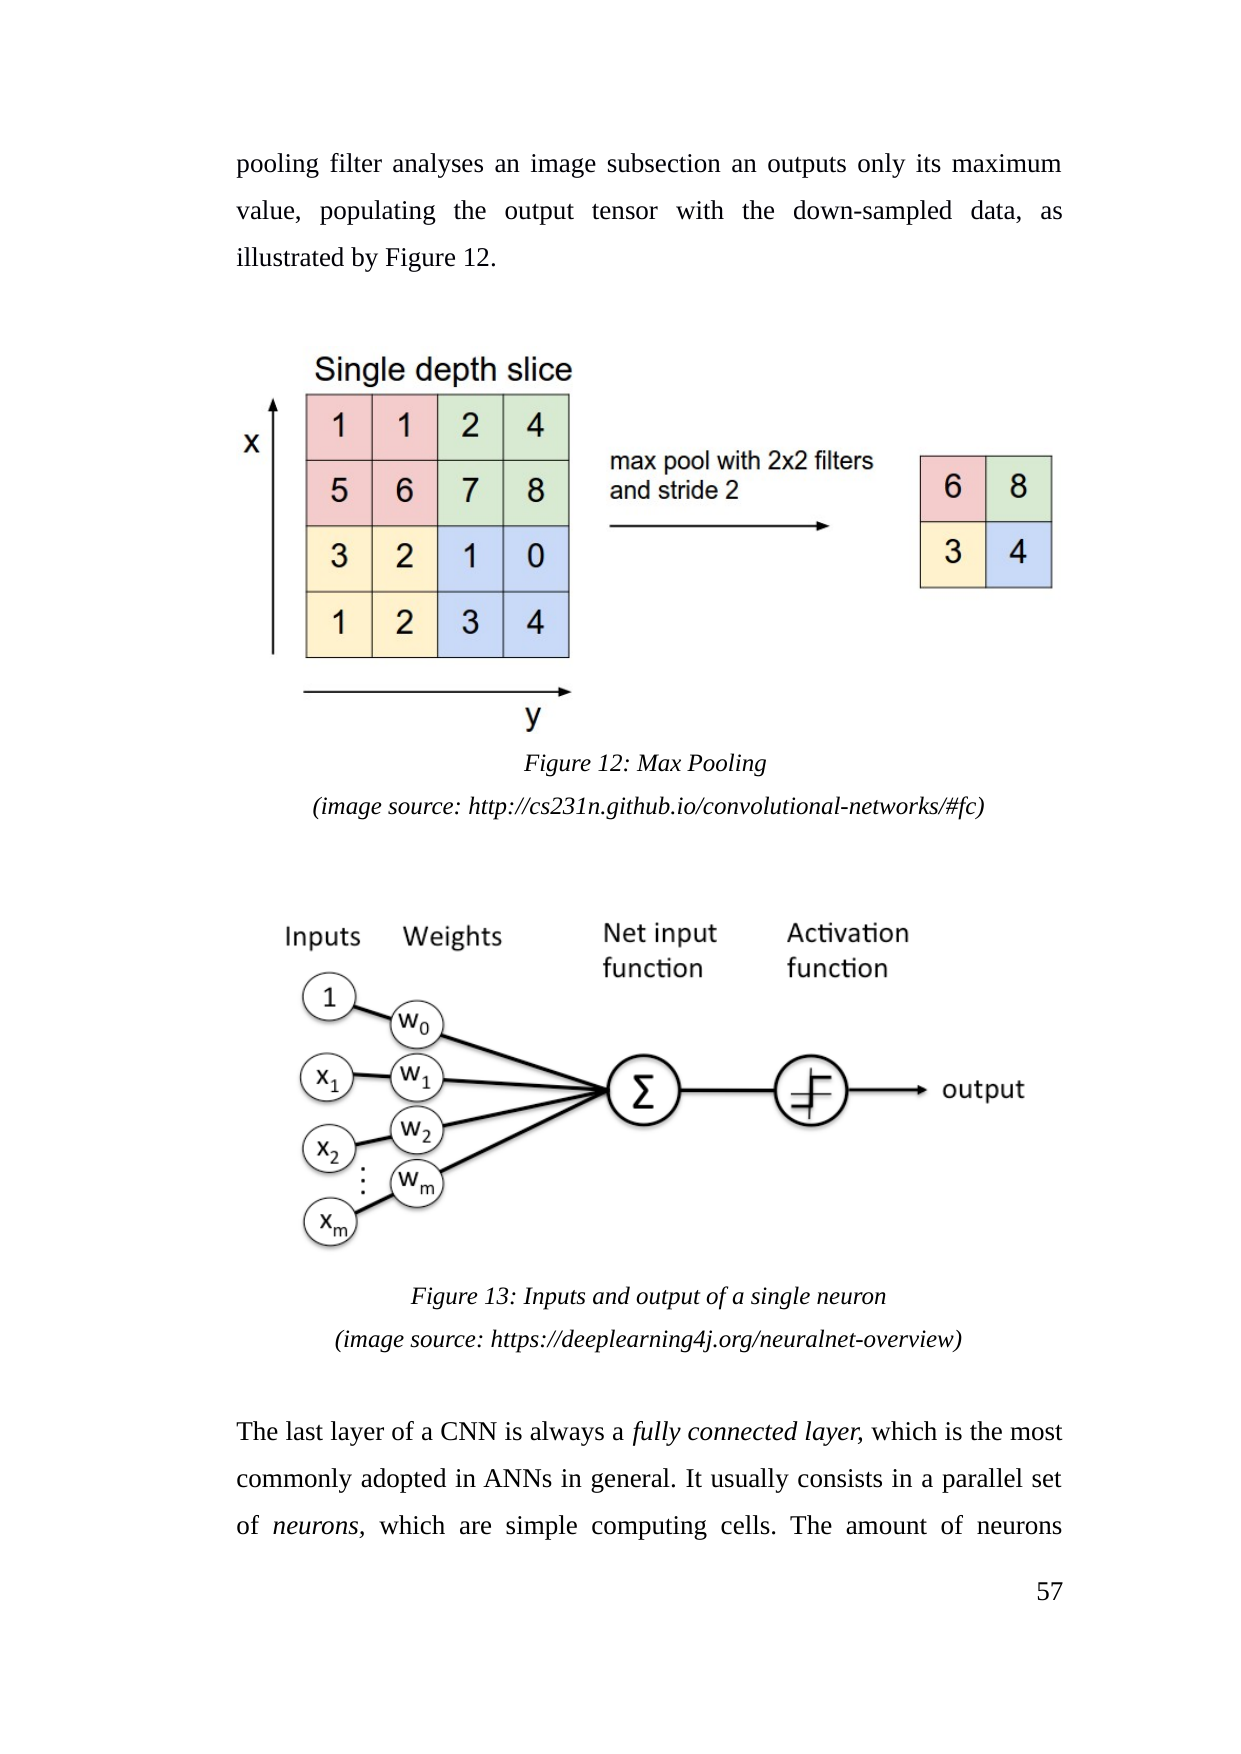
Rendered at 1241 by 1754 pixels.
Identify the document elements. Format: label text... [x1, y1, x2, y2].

text Figure 12: Max Pooling (image source: http://cs231n.github.io/convolutional-networks/#fc) [236, 734, 1063, 819]
text Figure 13: Inputs and output of a single neuron (image source: https://deeplearning4j.org/neuralnet-overview) [266, 1267, 1033, 1353]
picture [265, 894, 1034, 1267]
picture [236, 346, 1063, 734]
text pooling filter analyses an image subsection an outputs only its maximum value, populating the output tensor with the down-sampled data, as illustrated by Figure 12. [236, 148, 1063, 272]
text The last layer of a CNN is always a fully connected layer, which is the most commonly adopted in ANNs in general. It usually consists in a parallel set of neurons, which are simple computing cells. The amount of neurons [236, 1415, 1063, 1540]
